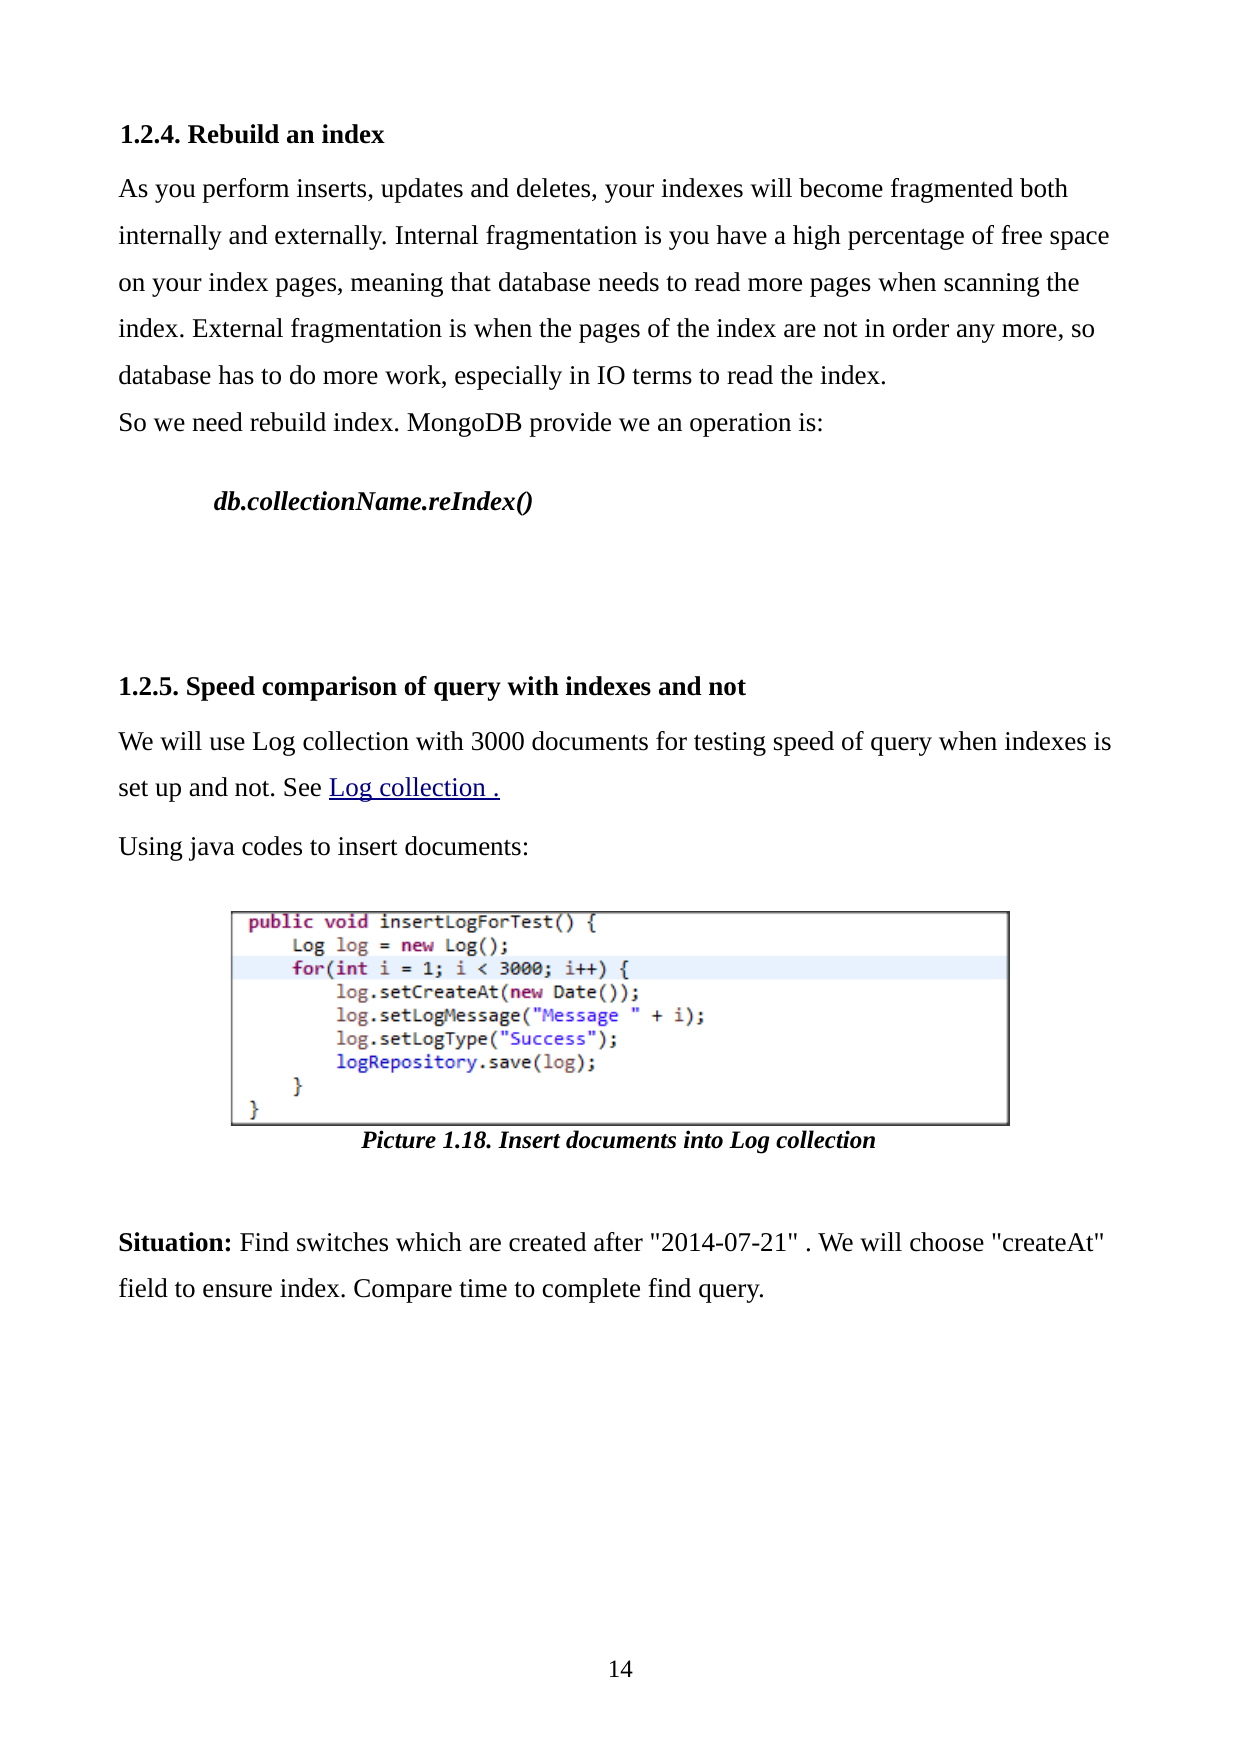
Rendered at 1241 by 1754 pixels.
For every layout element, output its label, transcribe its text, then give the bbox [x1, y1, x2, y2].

text db.collectionName.reIndex() [118, 481, 1122, 518]
picture [230, 911, 1010, 1126]
text We will use Log collection with 3000 documents for testing speed of query when indexes is set up and not. See Log collection . [118, 725, 1122, 802]
text Using java codes to insert documents: [118, 831, 1122, 862]
subtitle 1.2.4. Rebuild an index [120, 118, 1122, 149]
text Picture 1.18. Insert documents into Log collection [231, 1126, 1009, 1154]
text As you perform inserts, updates and deletes, your indexes will become fragmented both internally and externally. Internal fragmentation is you have a high percentage of free space on your index pages, meaning that database needs to read more pages when scanning the index. External fragmentation is when the pages of the index are not in order any more, so database has to do more work, especially in IO terms to read the index. So we need rebuild index. MongoDB provide we an operation is: [118, 172, 1122, 437]
subtitle 1.2.5. Speed comparison of query with indexes and not [118, 671, 1122, 702]
text Situation: Find switches which are created after "2014-07-21" . We will choose "createAt" field to ensure index. Compare time to complete find query. [118, 1226, 1122, 1303]
